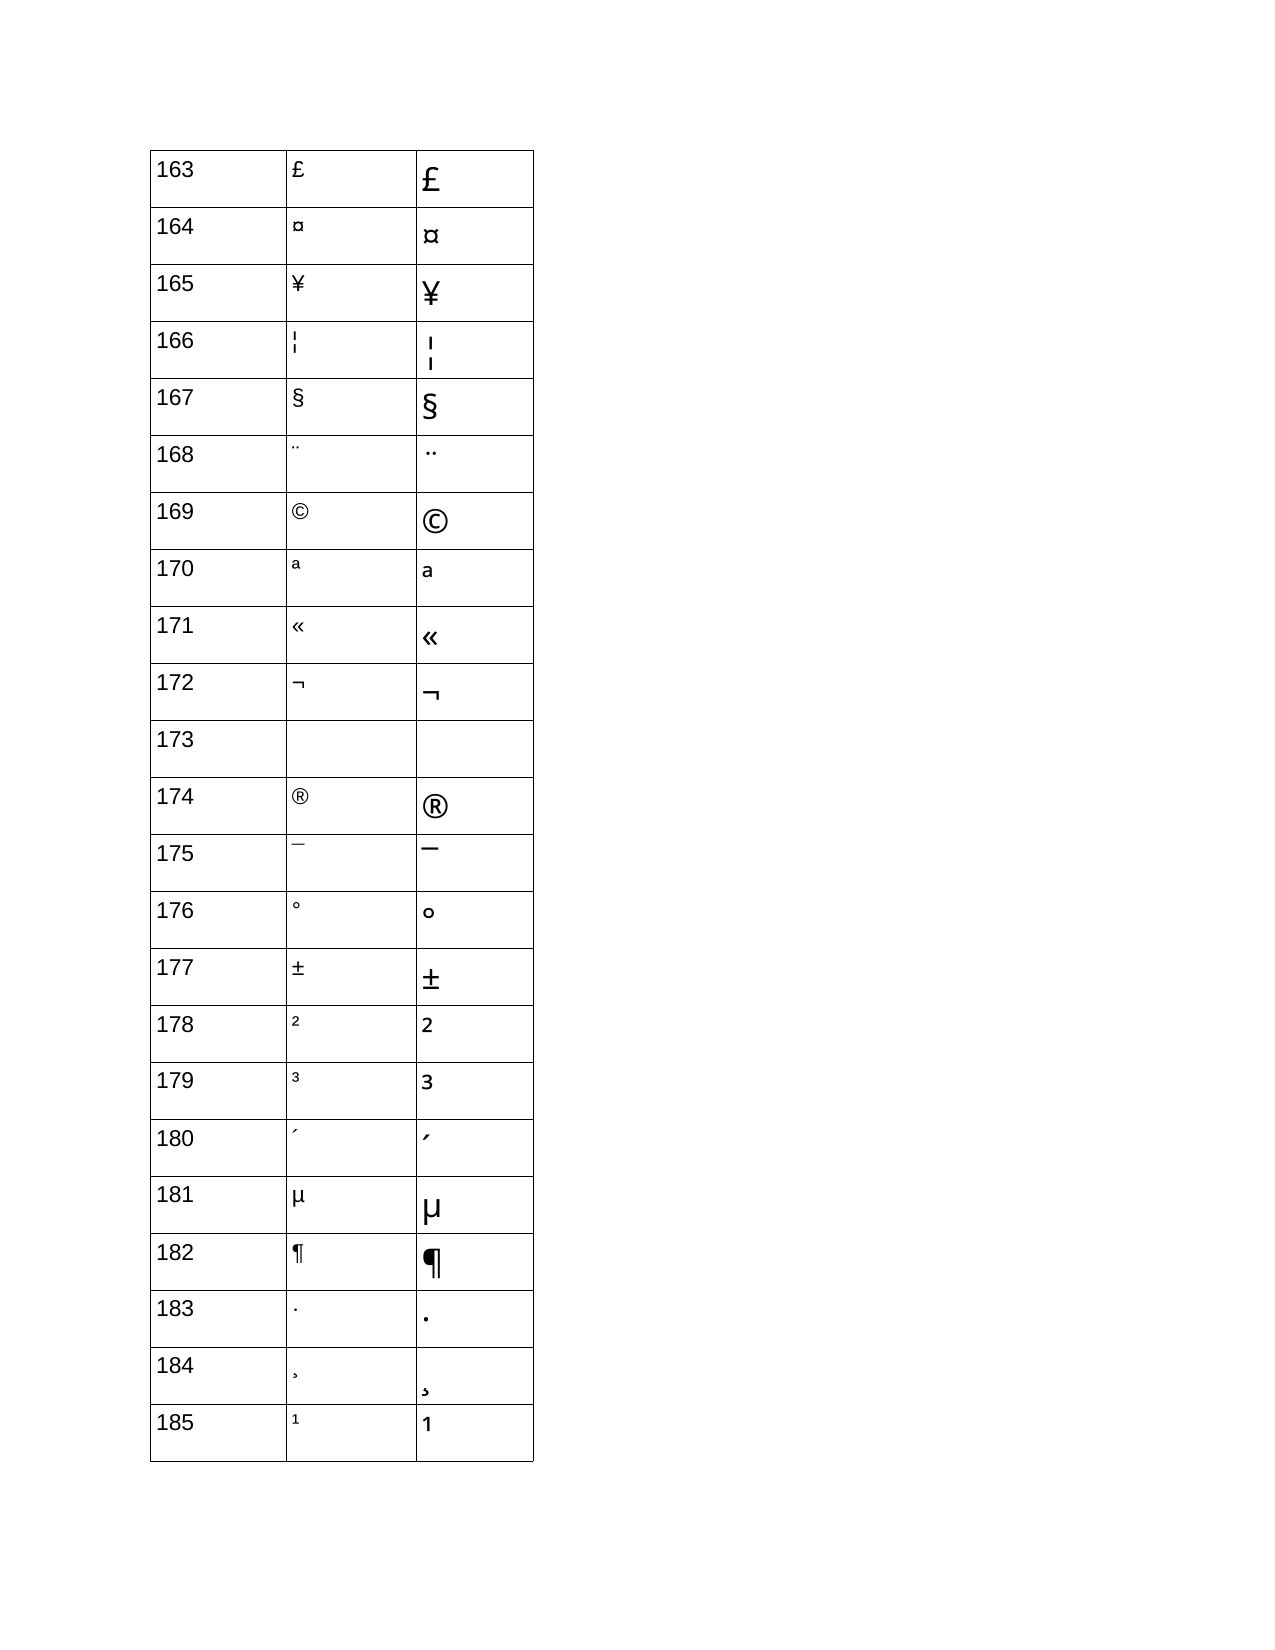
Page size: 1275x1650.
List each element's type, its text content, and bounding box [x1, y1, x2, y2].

table_cell ¯ [417, 835, 533, 891]
table_cell 171 [151, 607, 286, 663]
table_cell § [417, 379, 533, 435]
table_cell ¥ [417, 265, 533, 321]
table_cell ¦ [287, 322, 416, 378]
table_cell ° [287, 892, 416, 948]
table_cell 183 [151, 1291, 286, 1347]
table_cell « [417, 607, 533, 663]
table_cell « [287, 607, 416, 663]
table_cell 177 [151, 949, 286, 1005]
table_cell 173 [151, 721, 286, 777]
table_cell · [417, 1291, 533, 1347]
table_cell ² [287, 1006, 416, 1062]
table_cell £ [287, 151, 416, 207]
table_cell 179 [151, 1063, 286, 1119]
table_cell ¹ [417, 1405, 533, 1461]
table_cell ª [417, 550, 533, 606]
table_cell ° [417, 892, 533, 948]
table_cell · [287, 1291, 416, 1347]
table_cell 178 [151, 1006, 286, 1062]
table_cell ¸ [287, 1348, 416, 1403]
table_cell £ [417, 151, 533, 207]
table_cell ­ [417, 721, 533, 777]
table_cell ­ [287, 721, 416, 777]
table_cell 172 [151, 664, 286, 720]
table_cell ® [287, 778, 416, 834]
table_cell 167 [151, 379, 286, 435]
table_cell 169 [151, 493, 286, 549]
table_cell 182 [151, 1234, 286, 1289]
table_cell 166 [151, 322, 286, 378]
table_cell µ [287, 1177, 416, 1233]
table_cell 165 [151, 265, 286, 321]
table_cell 180 [151, 1120, 286, 1176]
table_cell ¦ [417, 322, 533, 378]
table_cell ¤ [287, 208, 416, 264]
table_cell 175 [151, 835, 286, 891]
table_cell ³ [287, 1063, 416, 1119]
table_cell ¬ [417, 664, 533, 720]
table_cell 174 [151, 778, 286, 834]
table_cell ± [287, 949, 416, 1005]
table_cell ¹ [287, 1405, 416, 1461]
table_cell 176 [151, 892, 286, 948]
table_cell 184 [151, 1348, 286, 1403]
table_cell 170 [151, 550, 286, 606]
table_cell ¶ [287, 1234, 416, 1289]
table_cell § [287, 379, 416, 435]
table_cell µ [417, 1177, 533, 1233]
table_cell ¥ [287, 265, 416, 321]
table_cell ¶ [417, 1234, 533, 1289]
table_cell 181 [151, 1177, 286, 1233]
table_cell ± [417, 949, 533, 1005]
table_cell 185 [151, 1405, 286, 1461]
table_cell ¬ [287, 664, 416, 720]
table_cell ´ [287, 1120, 416, 1176]
table_cell ® [417, 778, 533, 834]
table_cell ³ [417, 1063, 533, 1119]
table_cell ² [417, 1006, 533, 1062]
table_cell 168 [151, 436, 286, 492]
table_cell ¸ [417, 1348, 533, 1403]
table_cell ´ [417, 1120, 533, 1176]
table_cell 163 [151, 151, 286, 207]
table_cell © [417, 493, 533, 549]
table_cell ¤ [417, 208, 533, 264]
table_cell ª [287, 550, 416, 606]
table_cell ¨ [287, 436, 416, 492]
table_cell ¨ [417, 436, 533, 492]
table_cell ¯ [287, 835, 416, 891]
table_cell 164 [151, 208, 286, 264]
table_cell © [287, 493, 416, 549]
